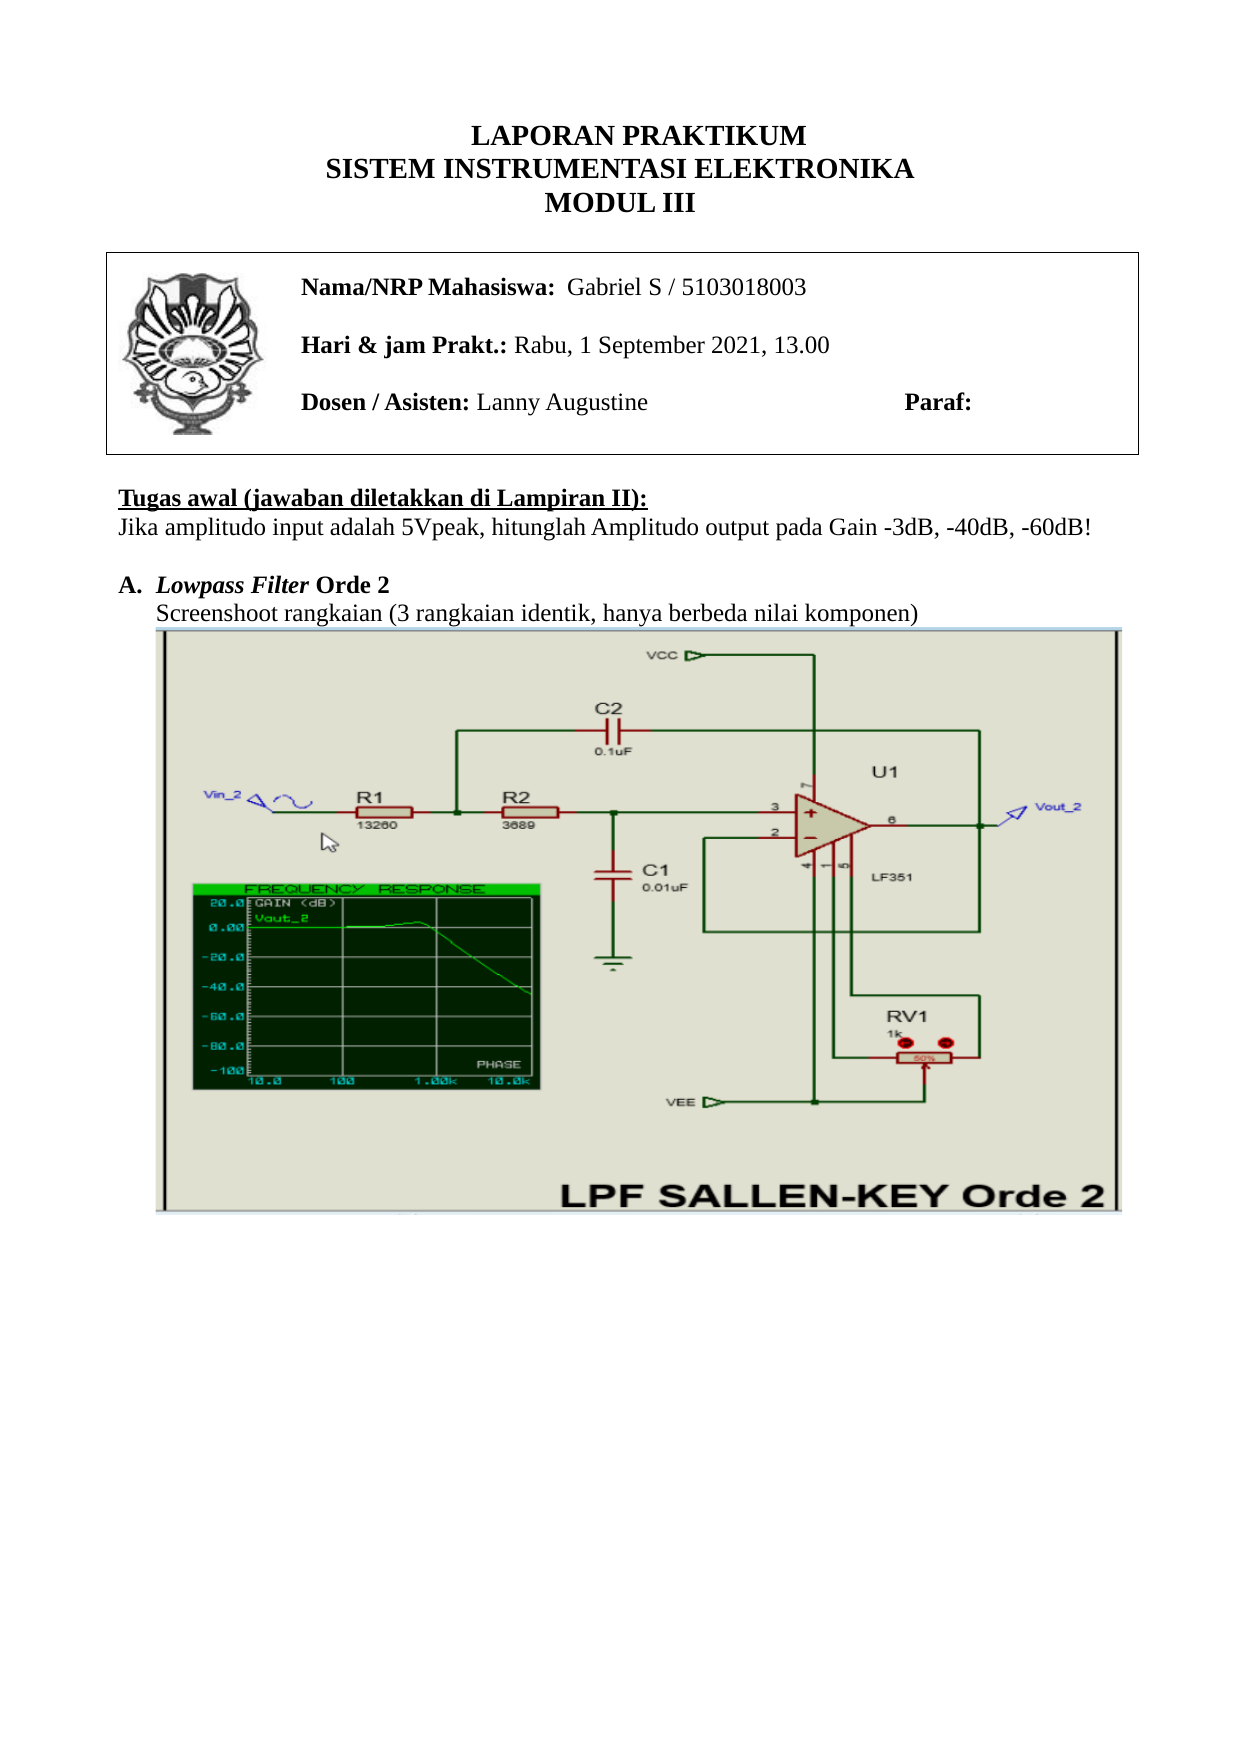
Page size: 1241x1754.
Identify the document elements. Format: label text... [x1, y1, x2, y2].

text Tugas awal (jawaban diletakkan di Lampiran II): [118, 483, 1122, 512]
text Jika amplitudo input adalah 5Vpeak, hitunglah Amplitudo output pada Gain -3dB, -40dB, -60dB! [118, 512, 1122, 541]
table_header Nama/NRP Mahasiswa: Gabriel S / 5103018003 Hari & jam Prakt.: Rabu, 1 September 2021, 13.00 Dosen / Asisten: Lanny Augustine Paraf: [290, 253, 1138, 454]
picture [155, 627, 1123, 1215]
text MODUL III [118, 185, 1122, 219]
text SISTEM INSTRUMENTASI ELEKTRONIKA [118, 152, 1122, 185]
picture [118, 272, 267, 435]
text Screenshoot rangkaian (3 rangkaian identik, hanya berbeda nilai komponen) [156, 598, 1122, 627]
list Lowpass Filter Orde 2 [118, 570, 1122, 598]
table_header [107, 253, 289, 454]
text LAPORAN PRAKTIKUM [156, 118, 1122, 152]
